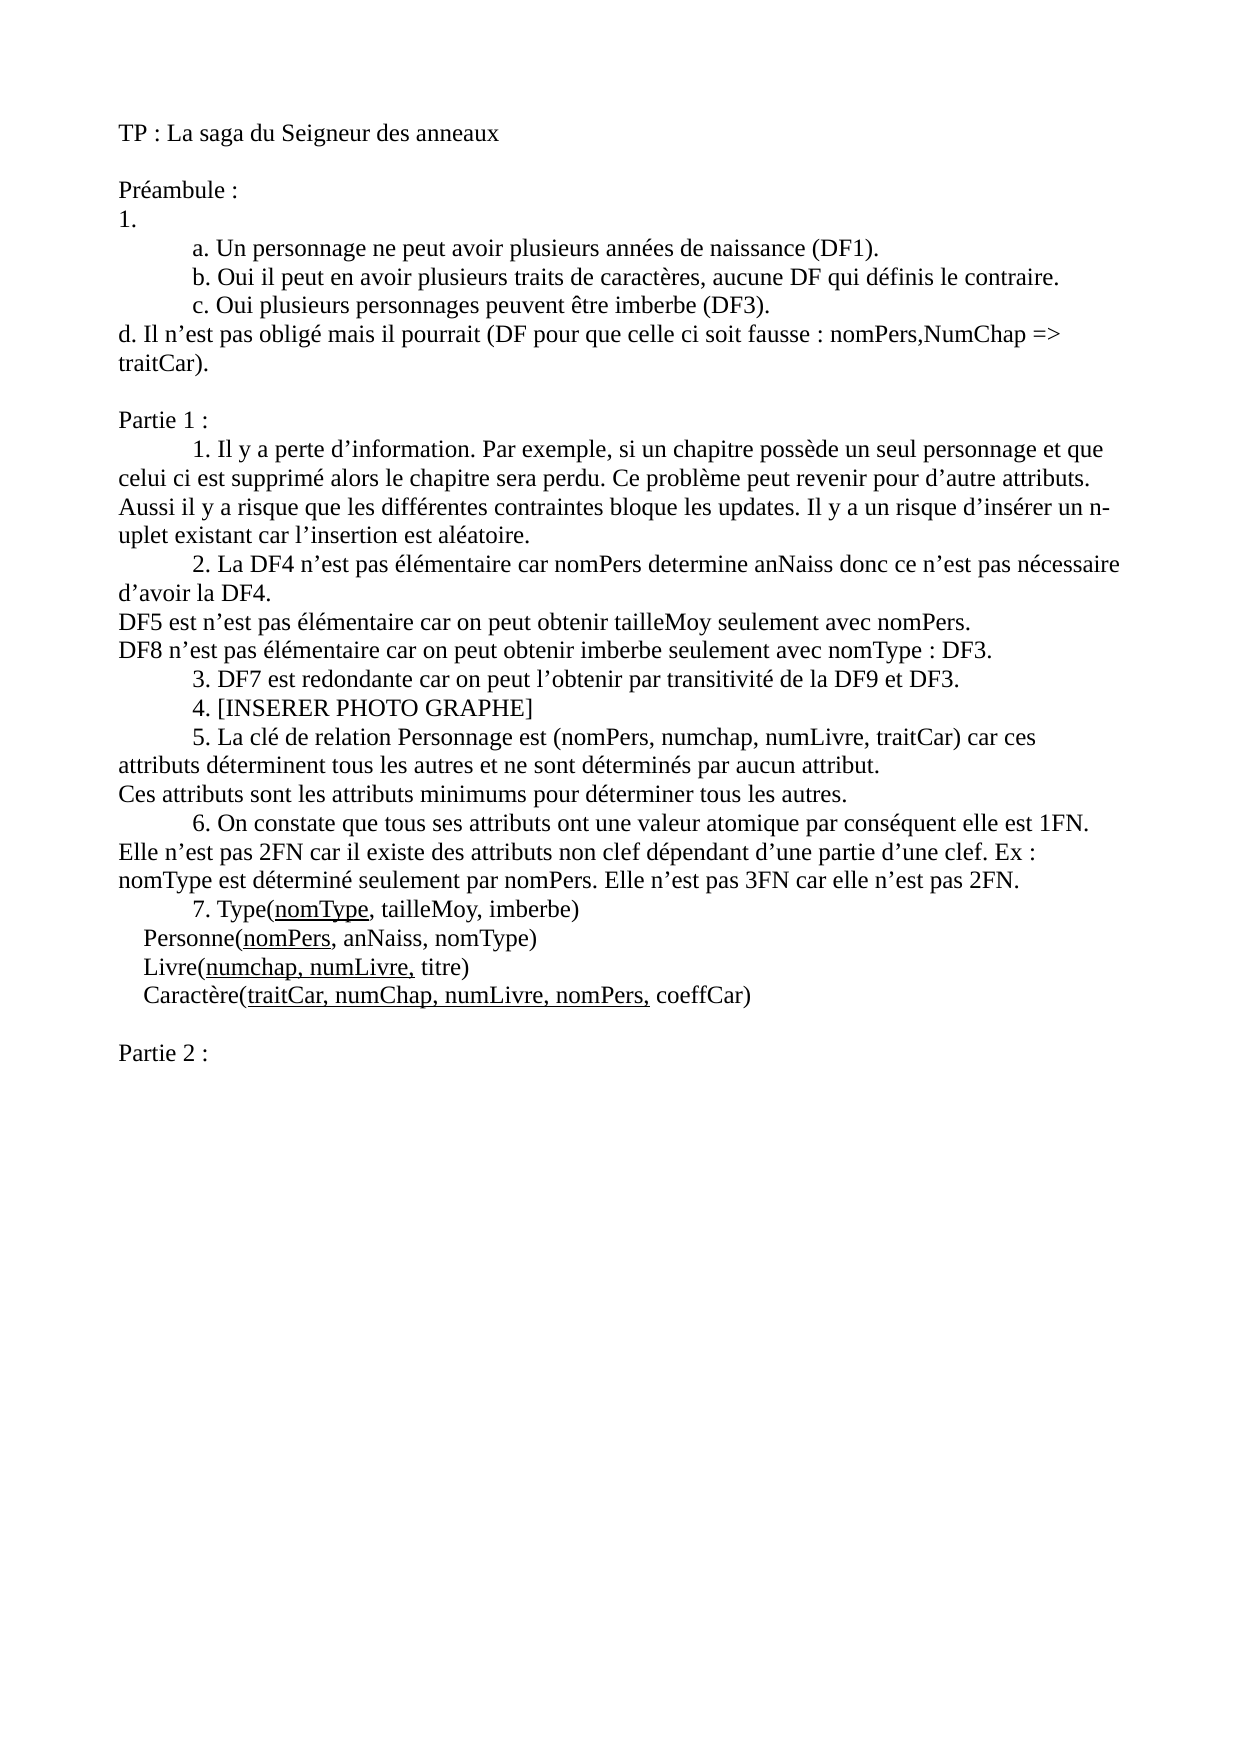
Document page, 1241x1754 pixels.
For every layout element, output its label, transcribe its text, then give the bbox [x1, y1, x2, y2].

text DF8 n’est pas élémentaire car on peut obtenir imberbe seulement avec nomType : DF3. [118, 636, 1122, 664]
text b. Oui il peut en avoir plusieurs traits de caractères, aucune DF qui définis le contraire. [118, 262, 1122, 291]
text Partie 2 : [118, 1038, 1122, 1067]
text Préambule : [118, 176, 1122, 204]
text Ces attributs sont les attributs minimums pour déterminer tous les autres. [118, 779, 1122, 808]
text Aussi il y a risque que les différentes contraintes bloque les updates. Il y a un risque d’insérer un n-uplet existant car l’insertion est aléatoire. [118, 492, 1122, 549]
text 7. Type(nomType, tailleMoy, imberbe) [118, 894, 1122, 923]
text Partie 1 : [118, 406, 1122, 434]
text 1. Il y a perte d’information. Par exemple, si un chapitre possède un seul personnage et que celui ci est supprimé alors le chapitre sera perdu. Ce problème peut revenir pour d’autre attributs. [118, 434, 1122, 492]
text 1. [118, 204, 1122, 233]
text 2. La DF4 n’est pas élémentaire car nomPers determine anNaiss donc ce n’est pas nécessaire d’avoir la DF4. [118, 549, 1122, 607]
text 3. DF7 est redondante car on peut l’obtenir par transitivité de la DF9 et DF3. [118, 664, 1122, 693]
text 5. La clé de relation Personnage est (nomPers, numchap, numLivre, traitCar) car ces attributs déterminent tous les autres et ne sont déterminés par aucun attribut. [118, 722, 1122, 779]
text DF5 est n’est pas élémentaire car on peut obtenir tailleMoy seulement avec nomPers. [118, 607, 1122, 636]
text d. Il n’est pas obligé mais il pourrait (DF pour que celle ci soit fausse : nomPers,NumChap => traitCar). [118, 319, 1122, 377]
text Personne(nomPers, anNaiss, nomType) [118, 923, 1122, 952]
text Caractère(traitCar, numChap, numLivre, nomPers, coeffCar) [118, 981, 1122, 1009]
text c. Oui plusieurs personnages peuvent être imberbe (DF3). [118, 291, 1122, 319]
text 4. [INSERER PHOTO GRAPHE] [118, 693, 1122, 722]
text a. Un personnage ne peut avoir plusieurs années de naissance (DF1). [118, 233, 1122, 262]
text TP : La saga du Seigneur des anneaux [118, 118, 1122, 147]
text 6. On constate que tous ses attributs ont une valeur atomique par conséquent elle est 1FN. Elle n’est pas 2FN car il existe des attributs non clef dépendant d’une partie d’une clef. Ex : nomType est déterminé seulement par nomPers. Elle n’est pas 3FN car elle n’est pas 2FN. [118, 808, 1122, 894]
text Livre(numchap, numLivre, titre) [118, 952, 1122, 981]
